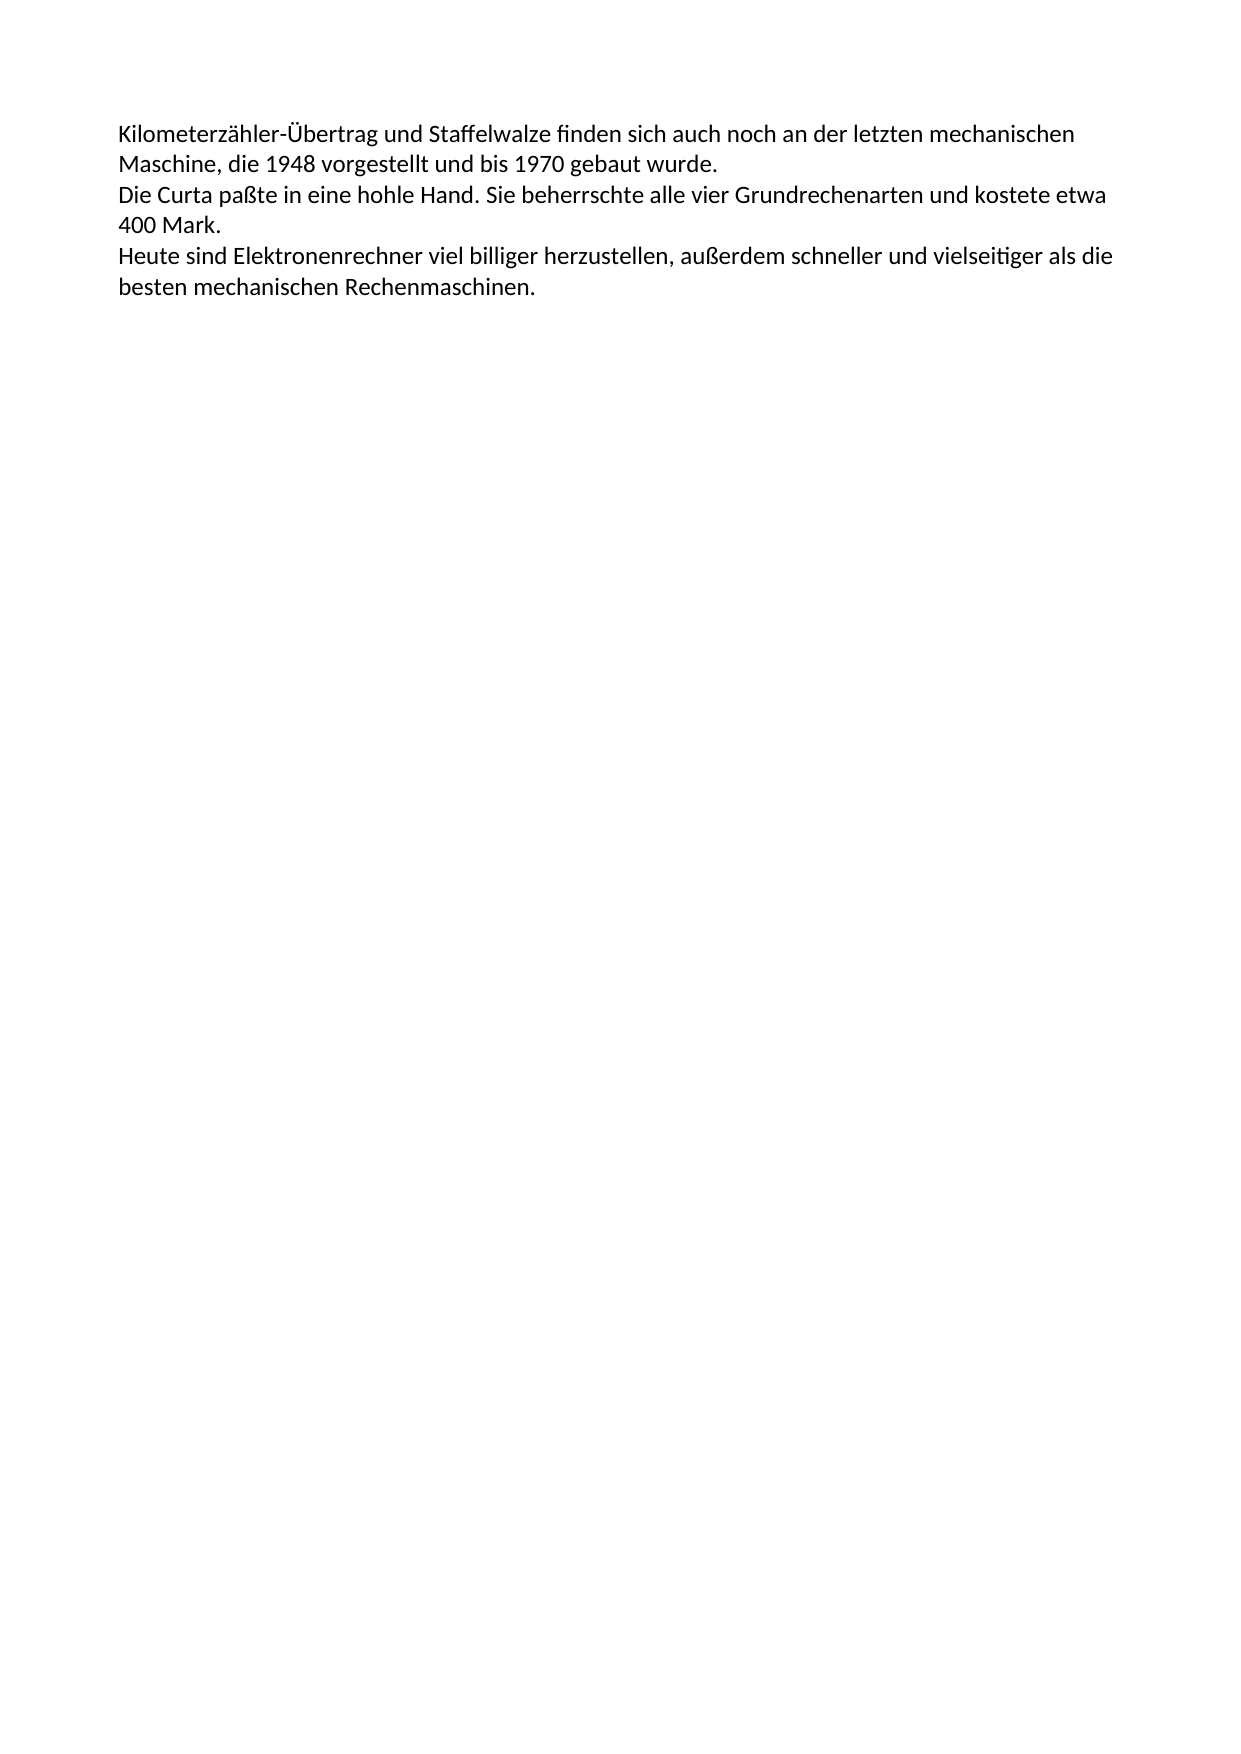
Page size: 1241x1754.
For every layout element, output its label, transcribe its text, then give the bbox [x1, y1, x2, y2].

text Heute sind Elektronenrechner viel billiger herzustellen, außerdem schneller und vielseitiger als die besten mechanischen Rechenmaschinen. [118, 240, 1122, 301]
text Kilometerzähler-Übertrag und Staffelwalze finden sich auch noch an der letzten mechanischen Maschine, die 1948 vorgestellt und bis 1970 gebaut wurde. [118, 118, 1122, 179]
text Die Curta paßte in eine hohle Hand. Sie beherrschte alle vier Grundrechenarten und kostete etwa 400 Mark. [118, 179, 1122, 240]
